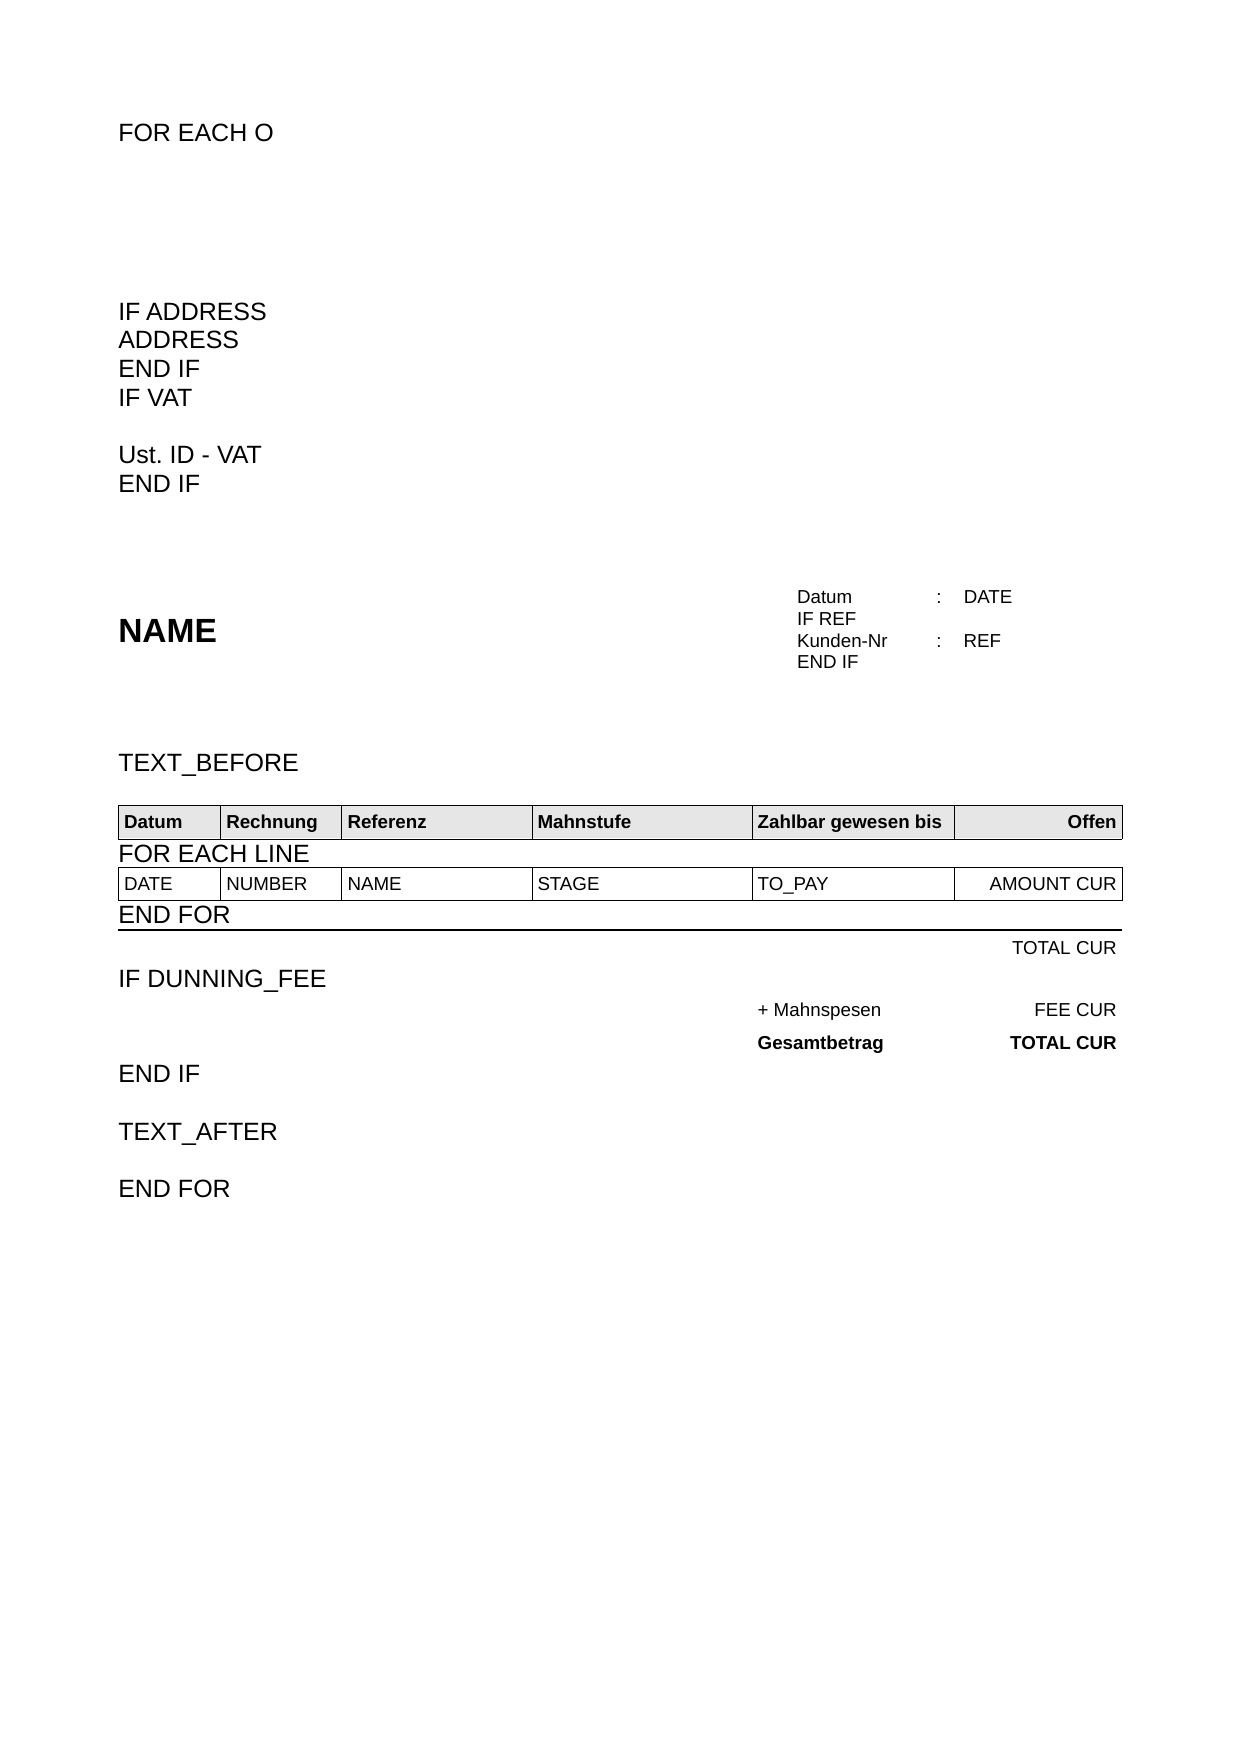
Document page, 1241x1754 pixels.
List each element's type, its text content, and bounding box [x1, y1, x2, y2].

table_header [532, 931, 752, 964]
table_header [118, 993, 752, 1026]
table_header : [936, 629, 963, 651]
table_header Kunden-Nr [797, 629, 936, 651]
table_cell [791, 504, 1122, 580]
table_header NAME [342, 868, 532, 900]
text TEXT_BEFORE [118, 748, 1122, 777]
table_header Datum [119, 806, 220, 838]
table_header + Mahnspesen [752, 993, 954, 1026]
table_header Rechnung [221, 806, 341, 838]
table_header Zahlbar gewesen bis [753, 806, 954, 838]
table_cell NAME [118, 580, 791, 719]
table_header REF [963, 629, 1116, 651]
text <setLang(o.partner_id.lang or 'de_DE')> [118, 147, 1122, 176]
text IF DUNNING_FEE [118, 964, 1122, 993]
table_header Mahnstufe [533, 806, 752, 838]
text FOR EACH LINE [118, 840, 1122, 867]
text END FOR [118, 1174, 1122, 1203]
table_header [220, 931, 341, 964]
text END IF [118, 1059, 1122, 1088]
table_header STAGE [533, 868, 752, 900]
table_header TO_PAY [753, 868, 954, 900]
table_header TOTAL CUR [955, 931, 1122, 964]
table_header [341, 931, 532, 964]
table_cell IF REF END IF [791, 580, 1122, 678]
table_header NUMBER [221, 868, 341, 900]
table_header Datum [797, 586, 936, 608]
table_header IF ADDRESS ADDRESS END IF IF VAT Ust. ID - VAT END IF [118, 291, 791, 504]
table_header [752, 931, 954, 964]
table_header [791, 291, 1122, 504]
table_header AMOUNT CUR [955, 868, 1122, 900]
table_header DATE [119, 868, 220, 900]
table_header Offen [955, 806, 1122, 838]
text TEXT_AFTER [118, 1117, 1122, 1145]
table_cell [118, 504, 791, 580]
table_cell TOTAL CUR [955, 1026, 1122, 1059]
table_header DATE [964, 586, 1116, 608]
text END FOR [118, 901, 1122, 929]
table_cell [791, 679, 1122, 719]
table_cell [118, 1026, 752, 1059]
table_cell Gesamtbetrag [752, 1026, 954, 1059]
table_header Referenz [342, 806, 532, 838]
table_header : [936, 586, 963, 608]
text FOR EACH O [118, 118, 1122, 147]
table_header [118, 931, 220, 964]
table_header FEE CUR [955, 993, 1122, 1026]
